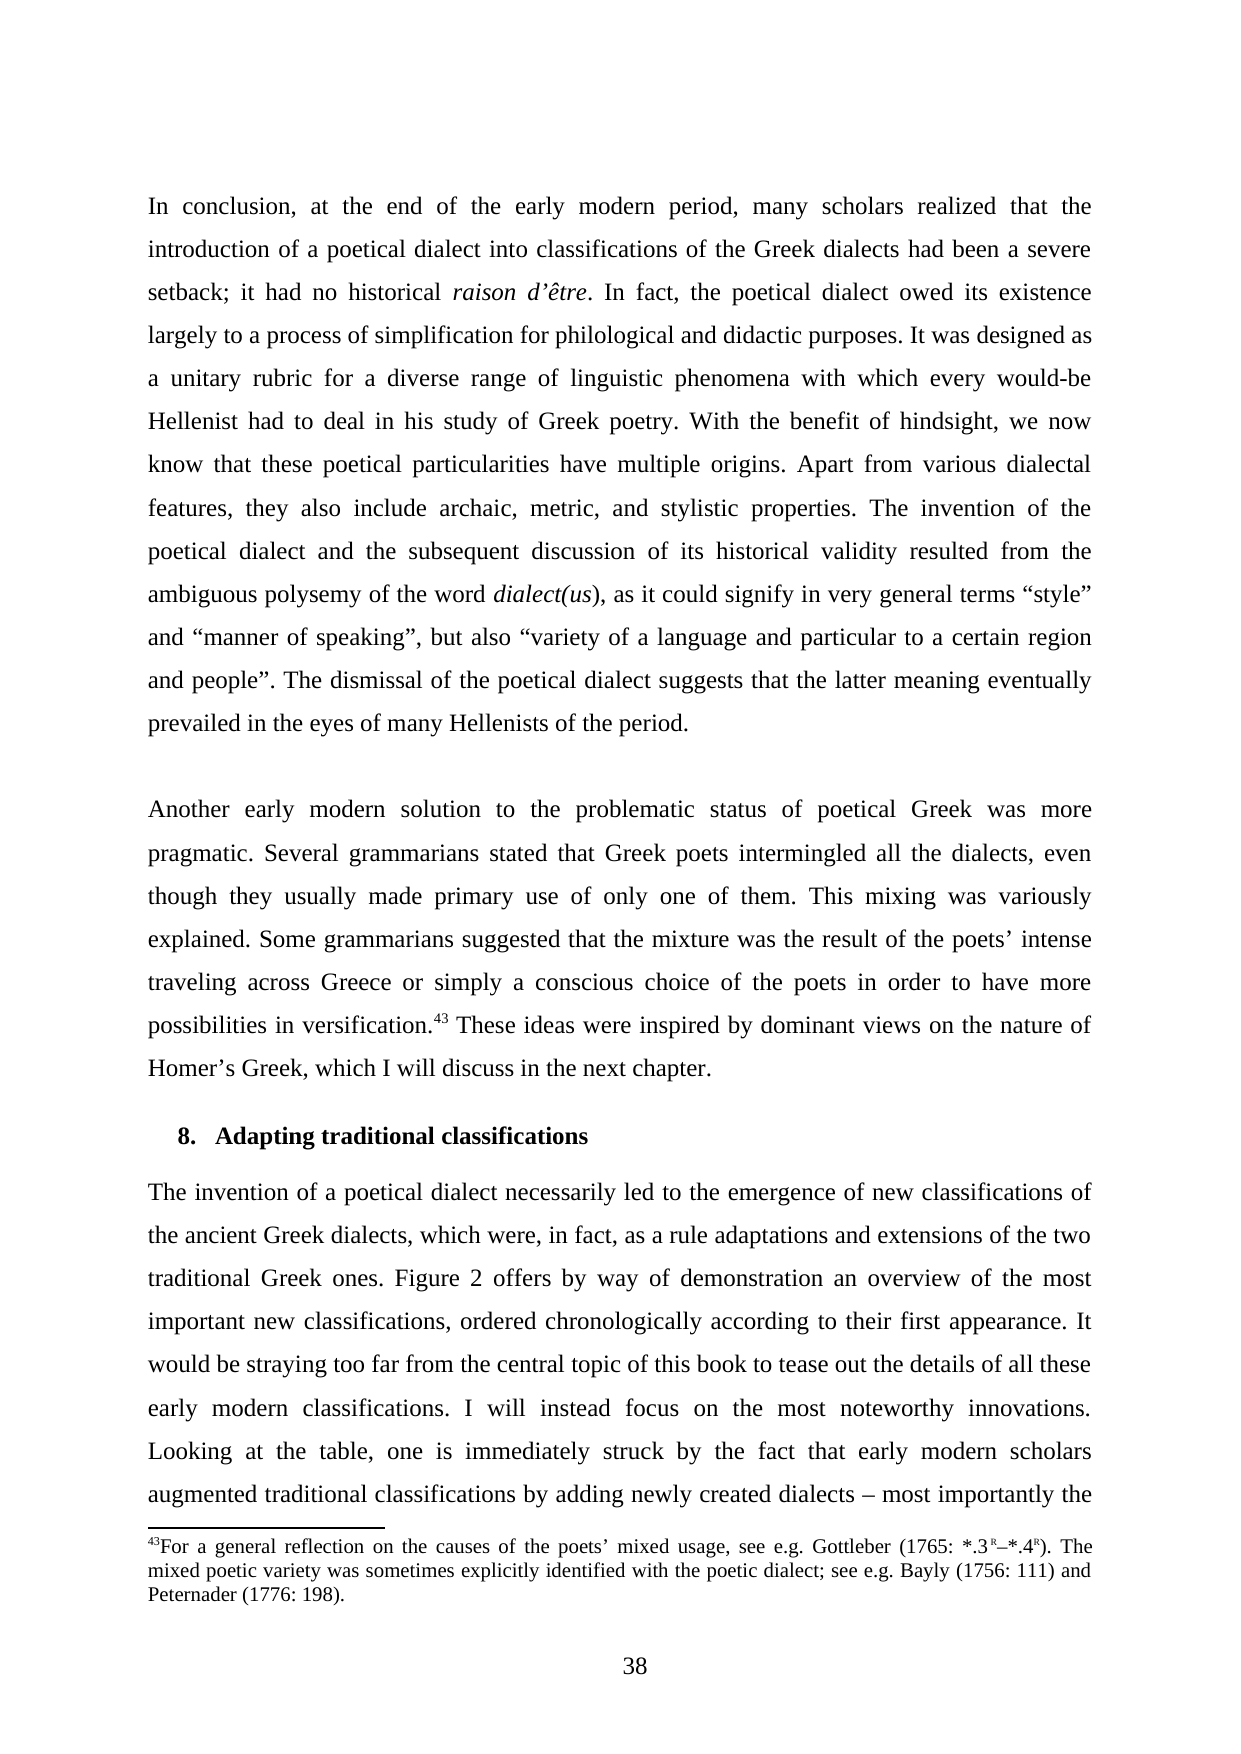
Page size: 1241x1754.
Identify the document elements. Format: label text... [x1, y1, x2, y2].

text Another early modern solution to the problematic status of poetical Greek was more pragmatic. Several grammarians stated that Greek poets intermingled all the dialects, even though they usually made primary use of only one of them. This mixing was variously explained. Some grammarians suggested that the mixture was the result of the poets’ intense traveling across Greece or simply a conscious choice of the poets in order to have more possibilities in versification. These ideas were inspired by dominant views on the nature of Homer’s Greek, which I will discuss in the next chapter. [148, 794, 1093, 1082]
text In conclusion, at the end of the early modern period, many scholars realized that the introduction of a poetical dialect into classifications of the Greek dialects had been a severe setback; it had no historical raison d’être. In fact, the poetical dialect owed its existence largely to a process of simplification for philological and didactic purposes. It was designed as a unitary rubric for a diverse range of linguistic phenomena with which every would-be Hellenist had to deal in his study of Greek poetry. With the benefit of hindsight, we now know that these poetical particularities have multiple origins. Apart from various dialectal features, they also include archaic, metric, and stylistic properties. The invention of the poetical dialect and the subsequent discussion of its historical validity resulted from the ambiguous polysemy of the word dialect(us), as it could signify in very general terms “style” and “manner of speaking”, but also “variety of a language and particular to a certain region and people”. The dismissal of the poetical dialect suggests that the latter meaning eventually prevailed in the eyes of many Hellenists of the period. [148, 191, 1093, 737]
text The invention of a poetical dialect necessarily led to the emergence of new classifications of the ancient Greek dialects, which were, in fact, as a rule adaptations and extensions of the two traditional Greek ones. Figure 2 offers by way of demonstration an overview of the most important new classifications, ordered chronologically according to their first appearance. It would be straying too far from the central topic of this book to tease out the details of all these early modern classifications. I will instead focus on the most noteworthy innovations. Looking at the table, one is immediately struck by the fact that early modern scholars augmented traditional classifications by adding newly created dialects – most importantly the [148, 1177, 1093, 1508]
subtitle Adapting traditional classifications [177, 1121, 1093, 1150]
text For a general reflection on the causes of the poets’ mixed usage, see e.g. Gottleber (1765: *.3r–*.4r). The mixed poetic variety was sometimes explicitly identified with the poetic dialect; see e.g. Bayly (1756: 111) and Peternader (1776: 198). [148, 1534, 1093, 1606]
